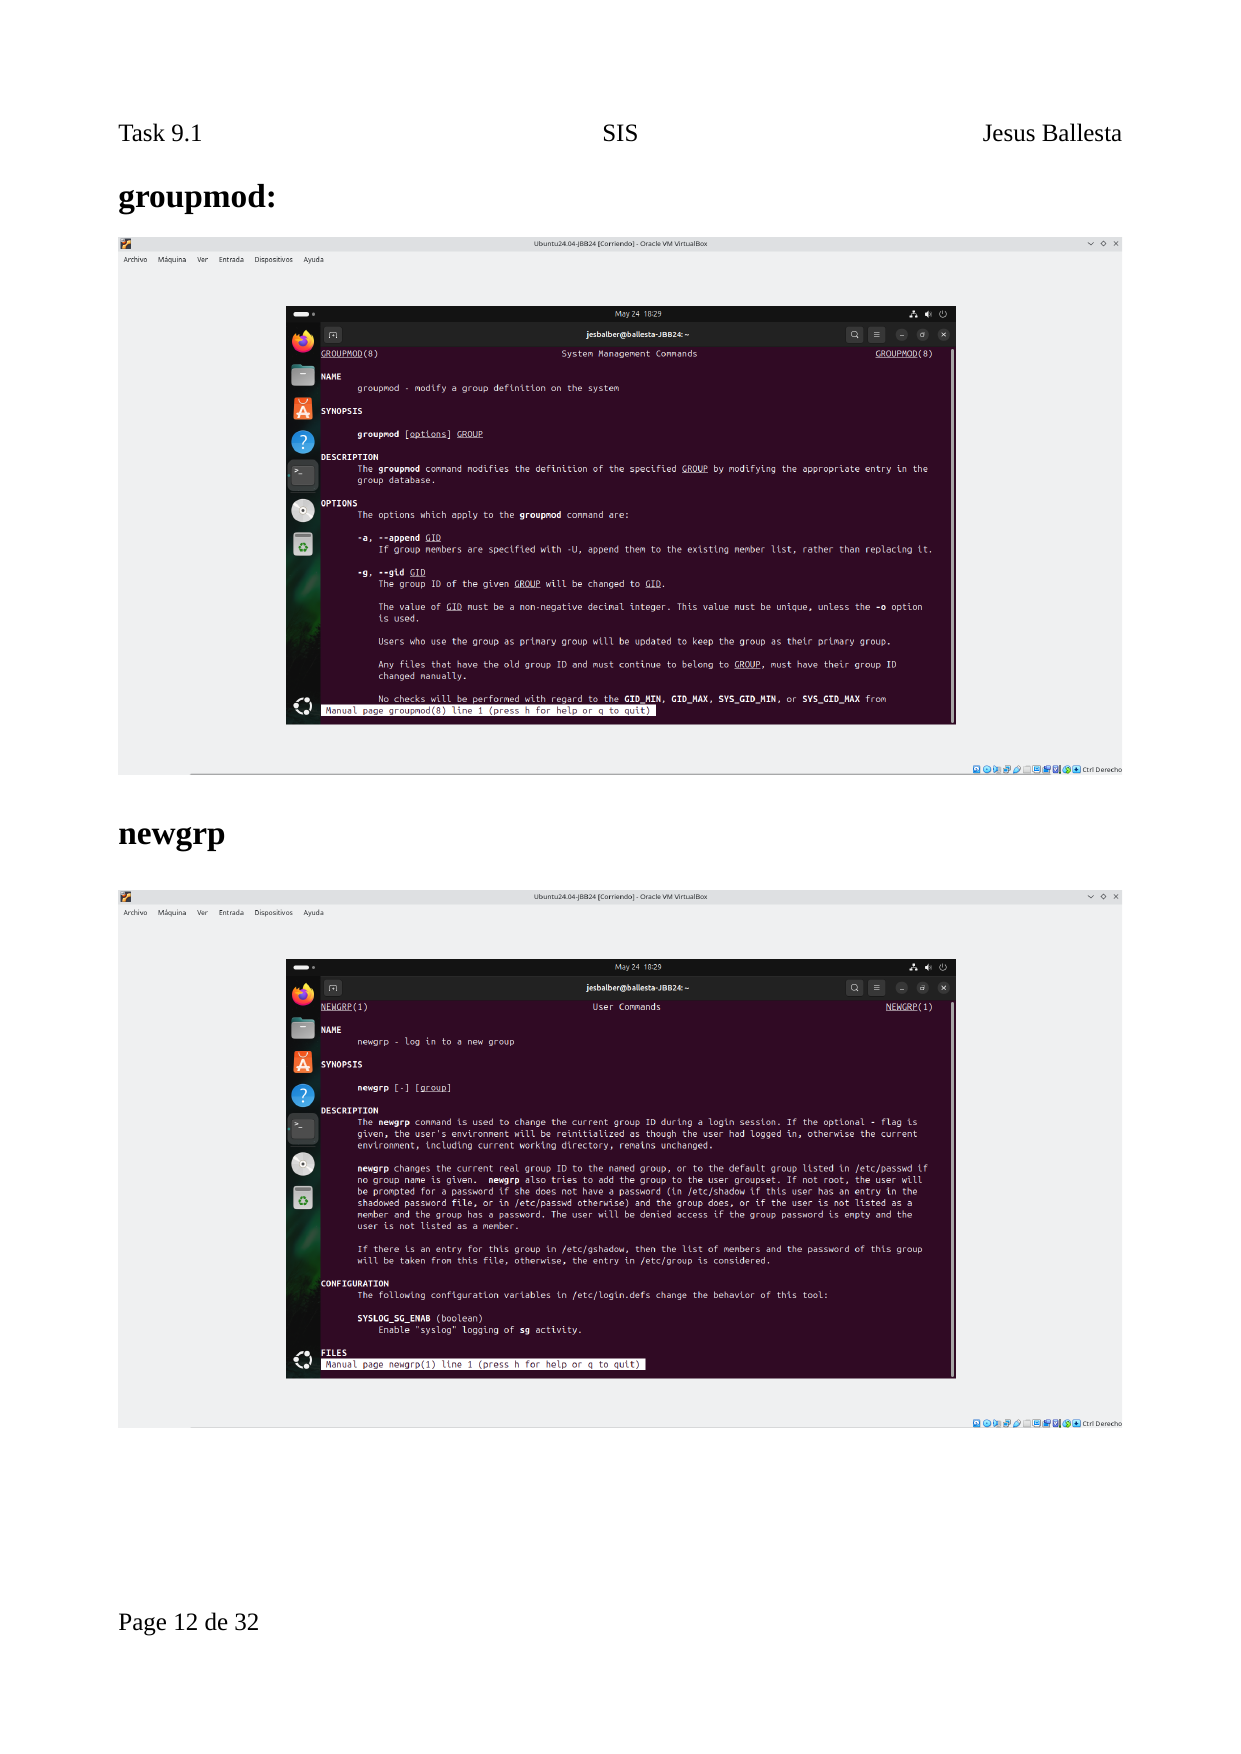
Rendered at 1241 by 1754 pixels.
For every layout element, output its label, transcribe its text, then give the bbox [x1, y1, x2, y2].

picture [118, 890, 1123, 1428]
text newgrp [118, 813, 1122, 852]
picture [118, 236, 1123, 775]
text groupmod: [118, 176, 1122, 215]
